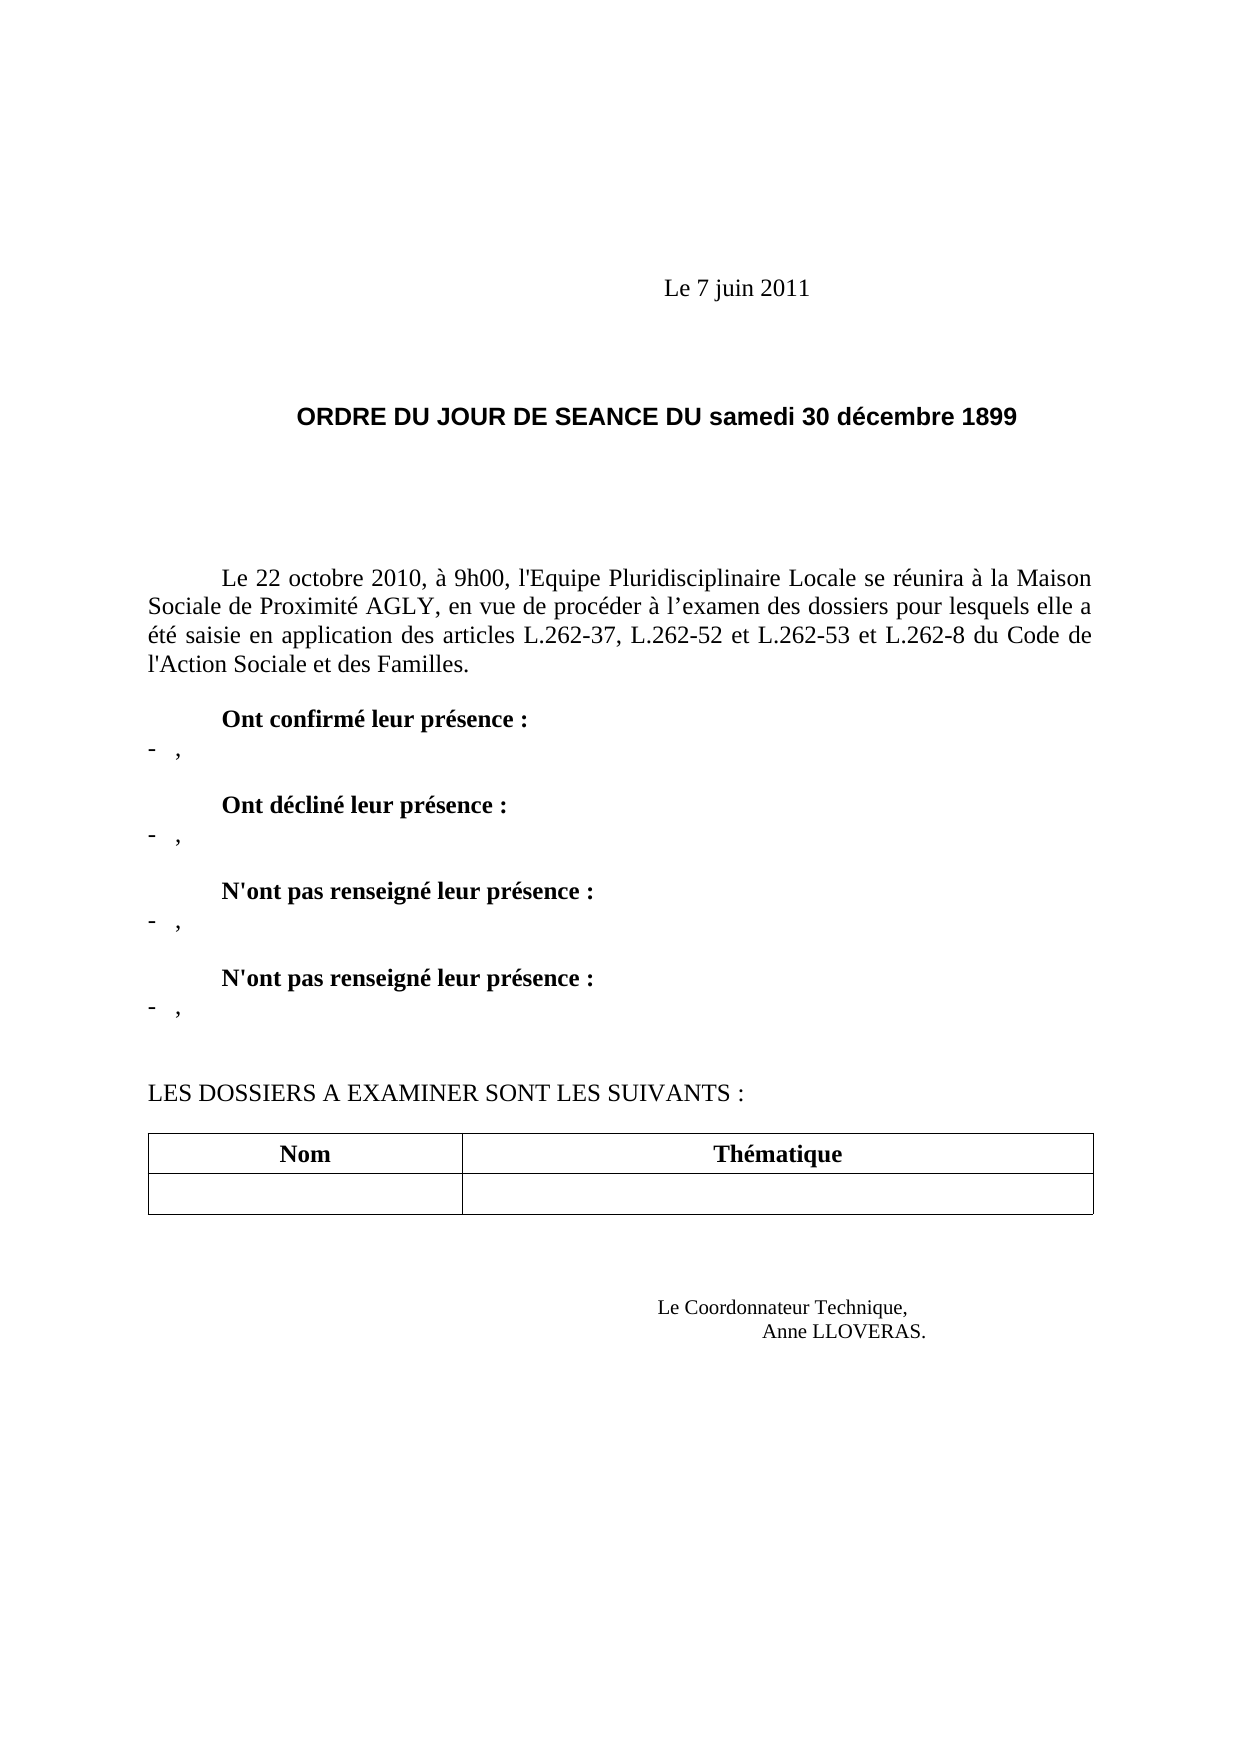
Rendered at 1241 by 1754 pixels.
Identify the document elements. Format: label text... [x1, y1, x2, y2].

text - , [148, 905, 1093, 934]
text Le 7 juin 2011 [590, 273, 1093, 301]
text - , [148, 819, 1093, 848]
text N'ont pas renseigné leur présence : [148, 876, 1093, 905]
table_header Nom [149, 1134, 462, 1173]
text - , [148, 991, 1093, 1020]
text - , [148, 733, 1093, 761]
text N'ont pas renseigné leur présence : [148, 963, 1093, 991]
text Ont confirmé leur présence : [148, 704, 1093, 733]
text Ont décliné leur présence : [148, 790, 1093, 819]
text Le Coordonnateur Technique, [148, 1295, 1093, 1319]
table_cell [149, 1174, 462, 1213]
table_cell [463, 1174, 1093, 1213]
text Le 22 octobre 2010, à 9h00, l'Equipe Pluridisciplinaire Locale se réunira à la Maison Sociale de Proximité AGLY, en vue de procéder à l’examen des dossiers pour lesquels elle a été saisie en application des articles L.262-37, L.262-52 et L.262-53 et L.262-8 du Code de l'Action Sociale et des Familles. [148, 563, 1093, 678]
subtitle ORDRE DU JOUR DE SEANCE DU samedi 30 décembre 1899 [148, 402, 1093, 431]
table_header Thématique [463, 1134, 1093, 1173]
text Anne LLOVERAS. [148, 1319, 1093, 1343]
text LES DOSSIERS A EXAMINER SONT LES SUIVANTS : [148, 1078, 1093, 1106]
